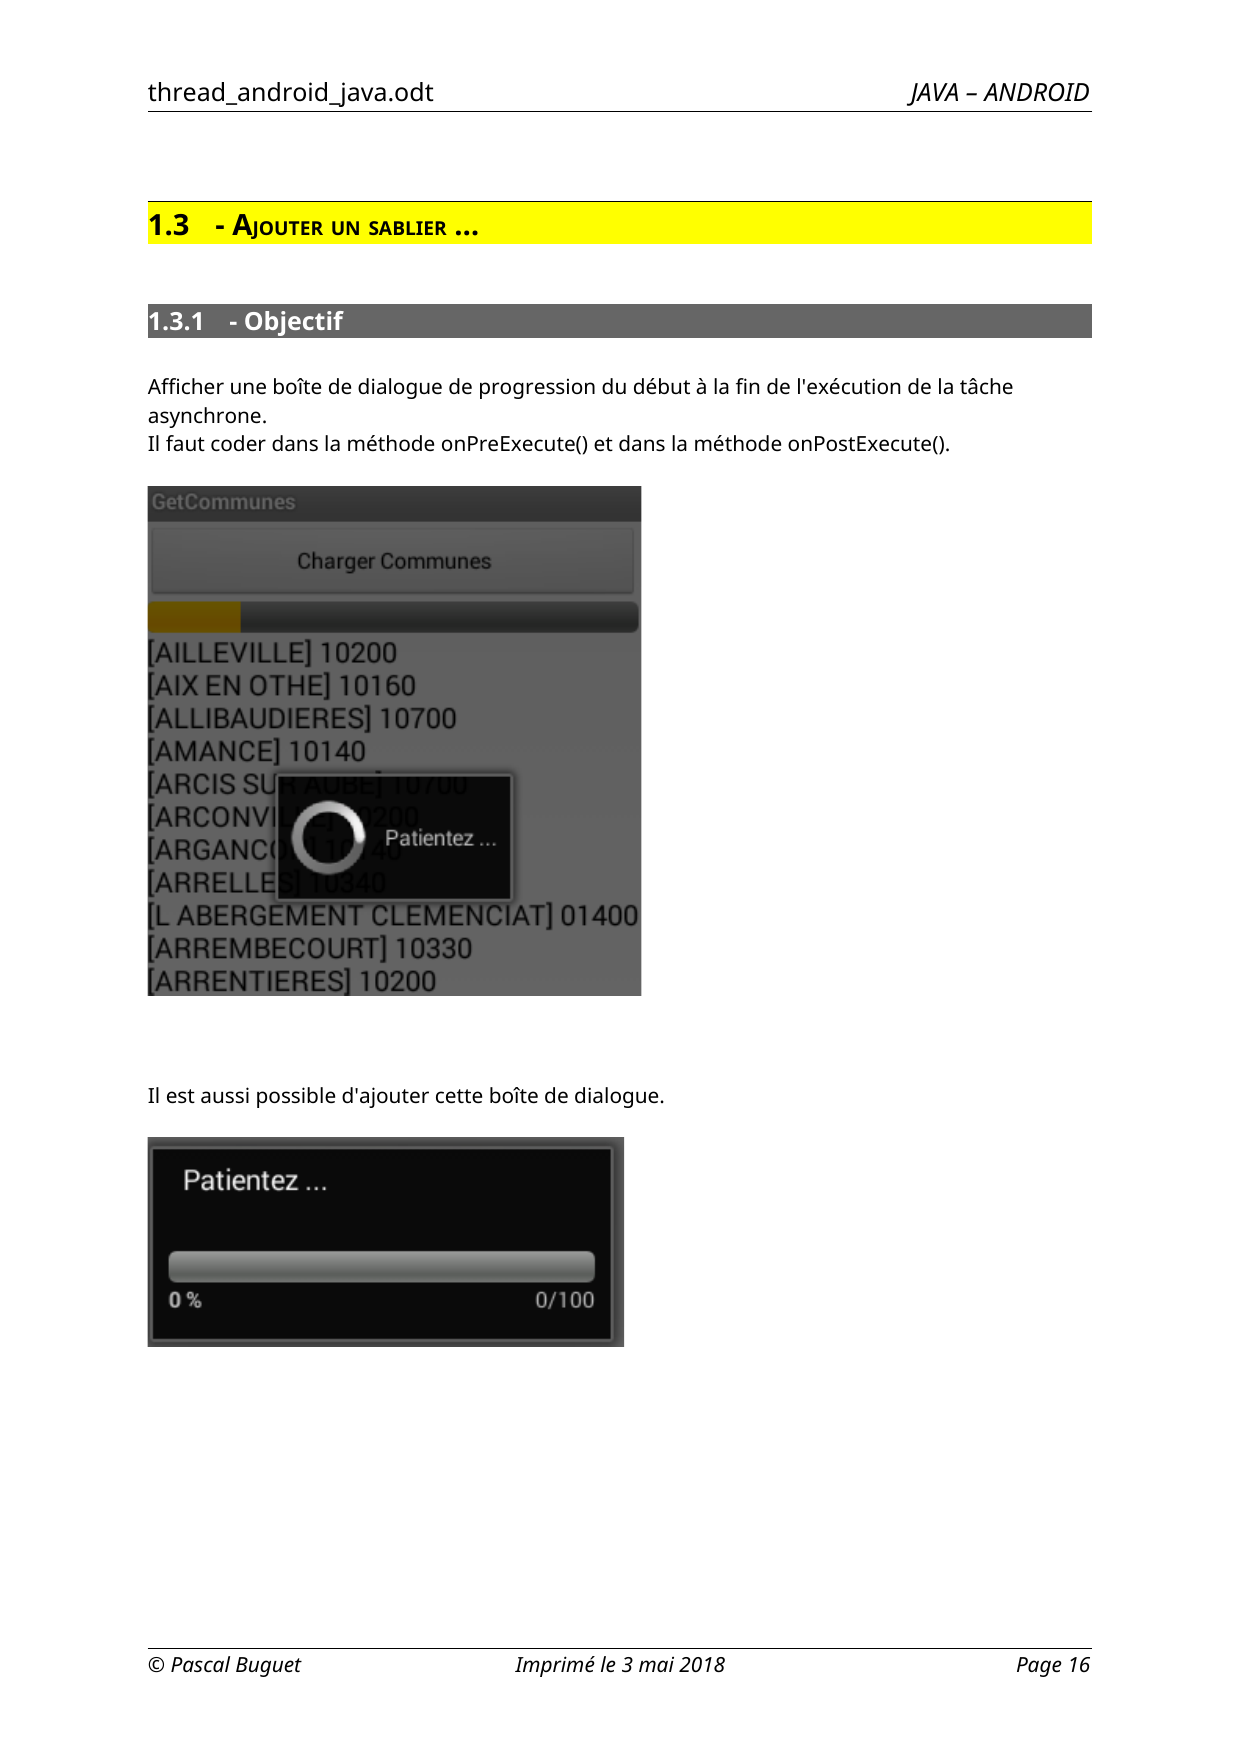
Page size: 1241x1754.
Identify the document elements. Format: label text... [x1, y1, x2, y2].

text Il faut coder dans la méthode onPreExecute() et dans la méthode onPostExecute(). [148, 429, 1092, 458]
subtitle - Objectif [148, 304, 1092, 338]
text Il est aussi possible d'ajouter cette boîte de dialogue. [148, 1081, 1092, 1109]
picture [147, 1137, 625, 1347]
subtitle - Ajouter un sablier … [148, 202, 1092, 244]
picture [147, 486, 642, 996]
text Afficher une boîte de dialogue de progression du début à la fin de l'exécution de la tâche asynchrone. [148, 372, 1092, 429]
